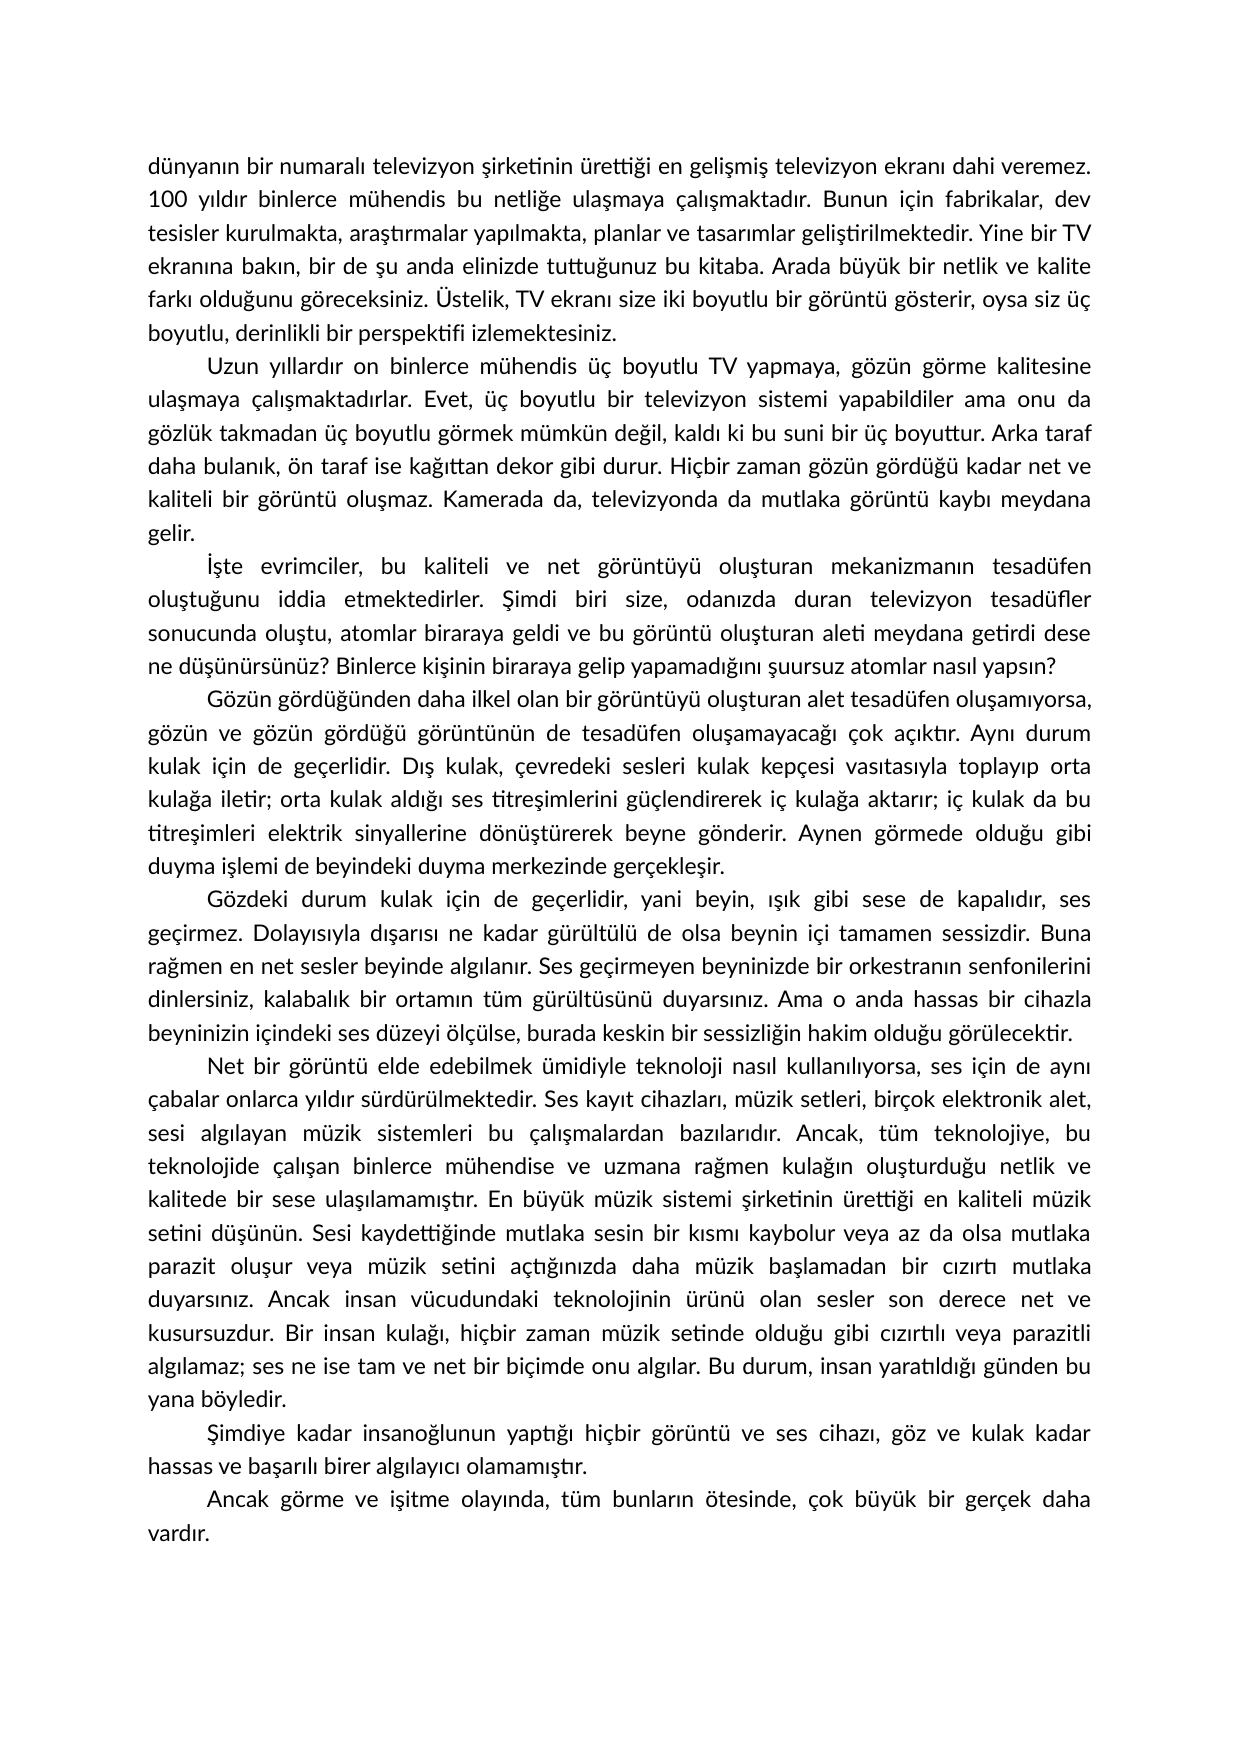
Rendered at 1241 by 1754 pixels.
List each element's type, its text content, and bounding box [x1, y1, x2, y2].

text İşte evrimciler, bu kaliteli ve net görüntüyü oluşturan mekanizmanın tesadüfen oluştuğunu iddia etmektedirler. Şimdi biri size, odanızda duran televizyon tesadüfler sonucunda oluştu, atomlar biraraya geldi ve bu görüntü oluşturan aleti meydana getirdi dese ne düşünürsünüz? Binlerce kişinin biraraya gelip yapamadığını şuursuz atomlar nasıl yapsın? [148, 548, 1093, 681]
text dünyanın bir numaralı televizyon şirketinin ürettiği en gelişmiş televizyon ekranı dahi veremez. 100 yıldır binlerce mühendis bu netliğe ulaşmaya çalışmaktadır. Bunun için fabrikalar, dev tesisler kurulmakta, araştırmalar yapılmakta, planlar ve tasarımlar geliştirilmektedir. Yine bir TV ekranına bakın, bir de şu anda elinizde tuttuğunuz bu kitaba. Arada büyük bir netlik ve kalite farkı olduğunu göreceksiniz. Üstelik, TV ekranı size iki boyutlu bir görüntü gösterir, oysa siz üç boyutlu, derinlikli bir perspektifi izlemektesiniz. [148, 148, 1093, 348]
text Gözün gördüğünden daha ilkel olan bir görüntüyü oluşturan alet tesadüfen oluşamıyorsa, gözün ve gözün gördüğü görüntünün de tesadüfen oluşamayacağı çok açıktır. Aynı durum kulak için de geçerlidir. Dış kulak, çevredeki sesleri kulak kepçesi vasıtasıyla toplayıp orta kulağa iletir; orta kulak aldığı ses titreşimlerini güçlendirerek iç kulağa aktarır; iç kulak da bu titreşimleri elektrik sinyallerine dönüştürerek beyne gönderir. Aynen görmede olduğu gibi duyma işlemi de beyindeki duyma merkezinde gerçekleşir. [148, 681, 1093, 881]
text Net bir görüntü elde edebilmek ümidiyle teknoloji nasıl kullanılıyorsa, ses için de aynı çabalar onlarca yıldır sürdürülmektedir. Ses kayıt cihazları, müzik setleri, birçok elektronik alet, sesi algılayan müzik sistemleri bu çalışmalardan bazılarıdır. Ancak, tüm teknolojiye, bu teknolojide çalışan binlerce mühendise ve uzmana rağmen kulağın oluşturduğu netlik ve kalitede bir sese ulaşılamamıştır. En büyük müzik sistemi şirketinin ürettiği en kaliteli müzik setini düşünün. Sesi kaydettiğinde mutlaka sesin bir kısmı kaybolur veya az da olsa mutlaka parazit oluşur veya müzik setini açtığınızda daha müzik başlamadan bir cızırtı mutlaka duyarsınız. Ancak insan vücudundaki teknolojinin ürünü olan sesler son derece net ve kusursuzdur. Bir insan kulağı, hiçbir zaman müzik setinde olduğu gibi cızırtılı veya parazitli algılamaz; ses ne ise tam ve net bir biçimde onu algılar. Bu durum, insan yaratıldığı günden bu yana böyledir. [148, 1048, 1093, 1414]
text Gözdeki durum kulak için de geçerlidir, yani beyin, ışık gibi sese de kapalıdır, ses geçirmez. Dolayısıyla dışarısı ne kadar gürültülü de olsa beynin içi tamamen sessizdir. Buna rağmen en net sesler beyinde algılanır. Ses geçirmeyen beyninizde bir orkestranın senfonilerini dinlersiniz, kalabalık bir ortamın tüm gürültüsünü duyarsınız. Ama o anda hassas bir cihazla beyninizin içindeki ses düzeyi ölçülse, burada keskin bir sessizliğin hakim olduğu görülecektir. [148, 881, 1093, 1048]
text Ancak görme ve işitme olayında, tüm bunların ötesinde, çok büyük bir gerçek daha vardır. [148, 1481, 1093, 1548]
text Şimdiye kadar insanoğlunun yaptığı hiçbir görüntü ve ses cihazı, göz ve kulak kadar hassas ve başarılı birer algılayıcı olamamıştır. [148, 1414, 1093, 1481]
text Uzun yıllardır on binlerce mühendis üç boyutlu TV yapmaya, gözün görme kalitesine ulaşmaya çalışmaktadırlar. Evet, üç boyutlu bir televizyon sistemi yapabildiler ama onu da gözlük takmadan üç boyutlu görmek mümkün değil, kaldı ki bu suni bir üç boyuttur. Arka taraf daha bulanık, ön taraf ise kağıttan dekor gibi durur. Hiçbir zaman gözün gördüğü kadar net ve kaliteli bir görüntü oluşmaz. Kamerada da, televizyonda da mutlaka görüntü kaybı meydana gelir. [148, 348, 1093, 548]
